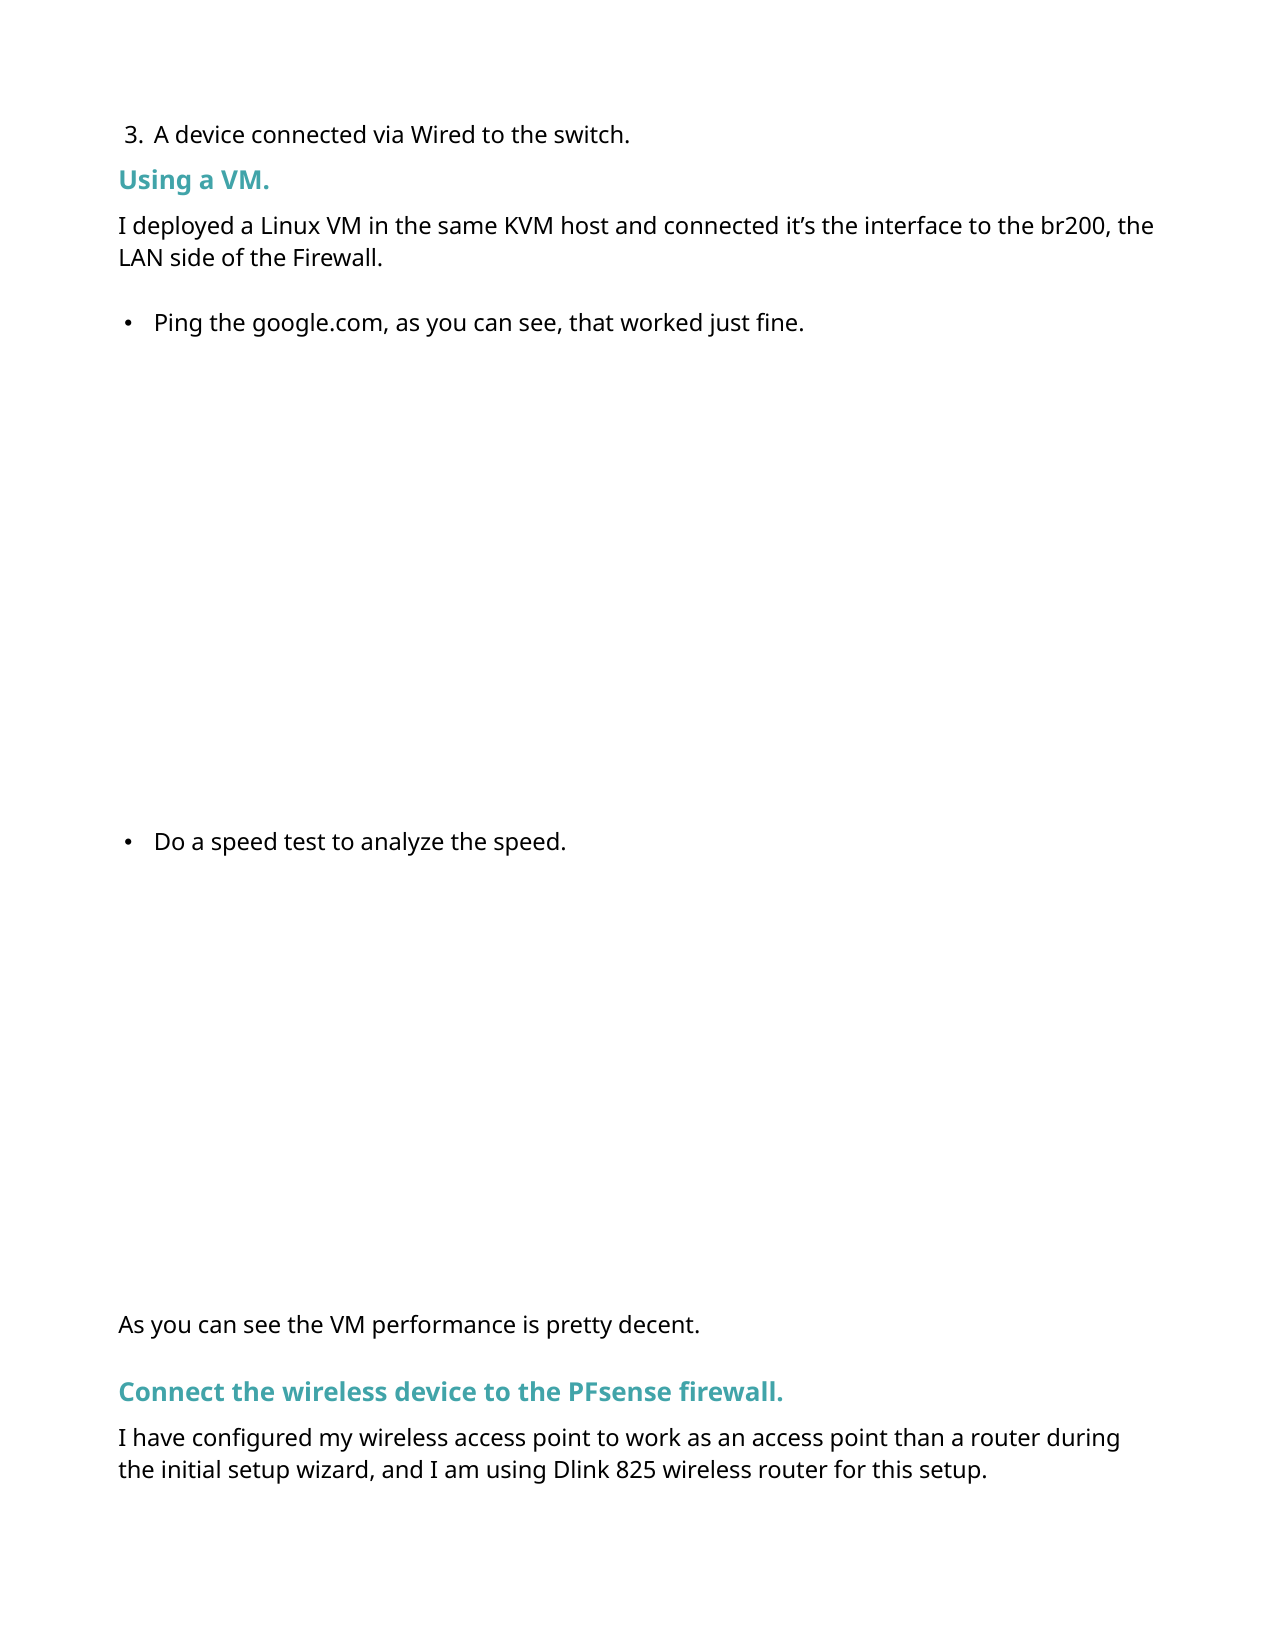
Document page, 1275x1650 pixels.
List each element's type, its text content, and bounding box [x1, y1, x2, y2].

subtitle Using a VM. [118, 162, 1157, 197]
text I have configured my wireless access point to work as an access point than a router during the initial setup wizard, and I am using Dlink 825 wireless router for this setup. [118, 1421, 1157, 1485]
list Do a speed test to analyze the speed. [153, 825, 1157, 857]
text As you can see the VM performance is pretty decent. [118, 1309, 1157, 1341]
subtitle Connect the wireless device to the PFsense firewall. [118, 1374, 1157, 1409]
list Ping the google.com, as you can see, that worked just fine. [153, 307, 1157, 339]
text I deployed a Linux VM in the same KVM host and connected it’s the interface to the br200, the LAN side of the Firewall. [118, 209, 1157, 273]
list A device connected via Wired to the switch. [153, 118, 1157, 150]
